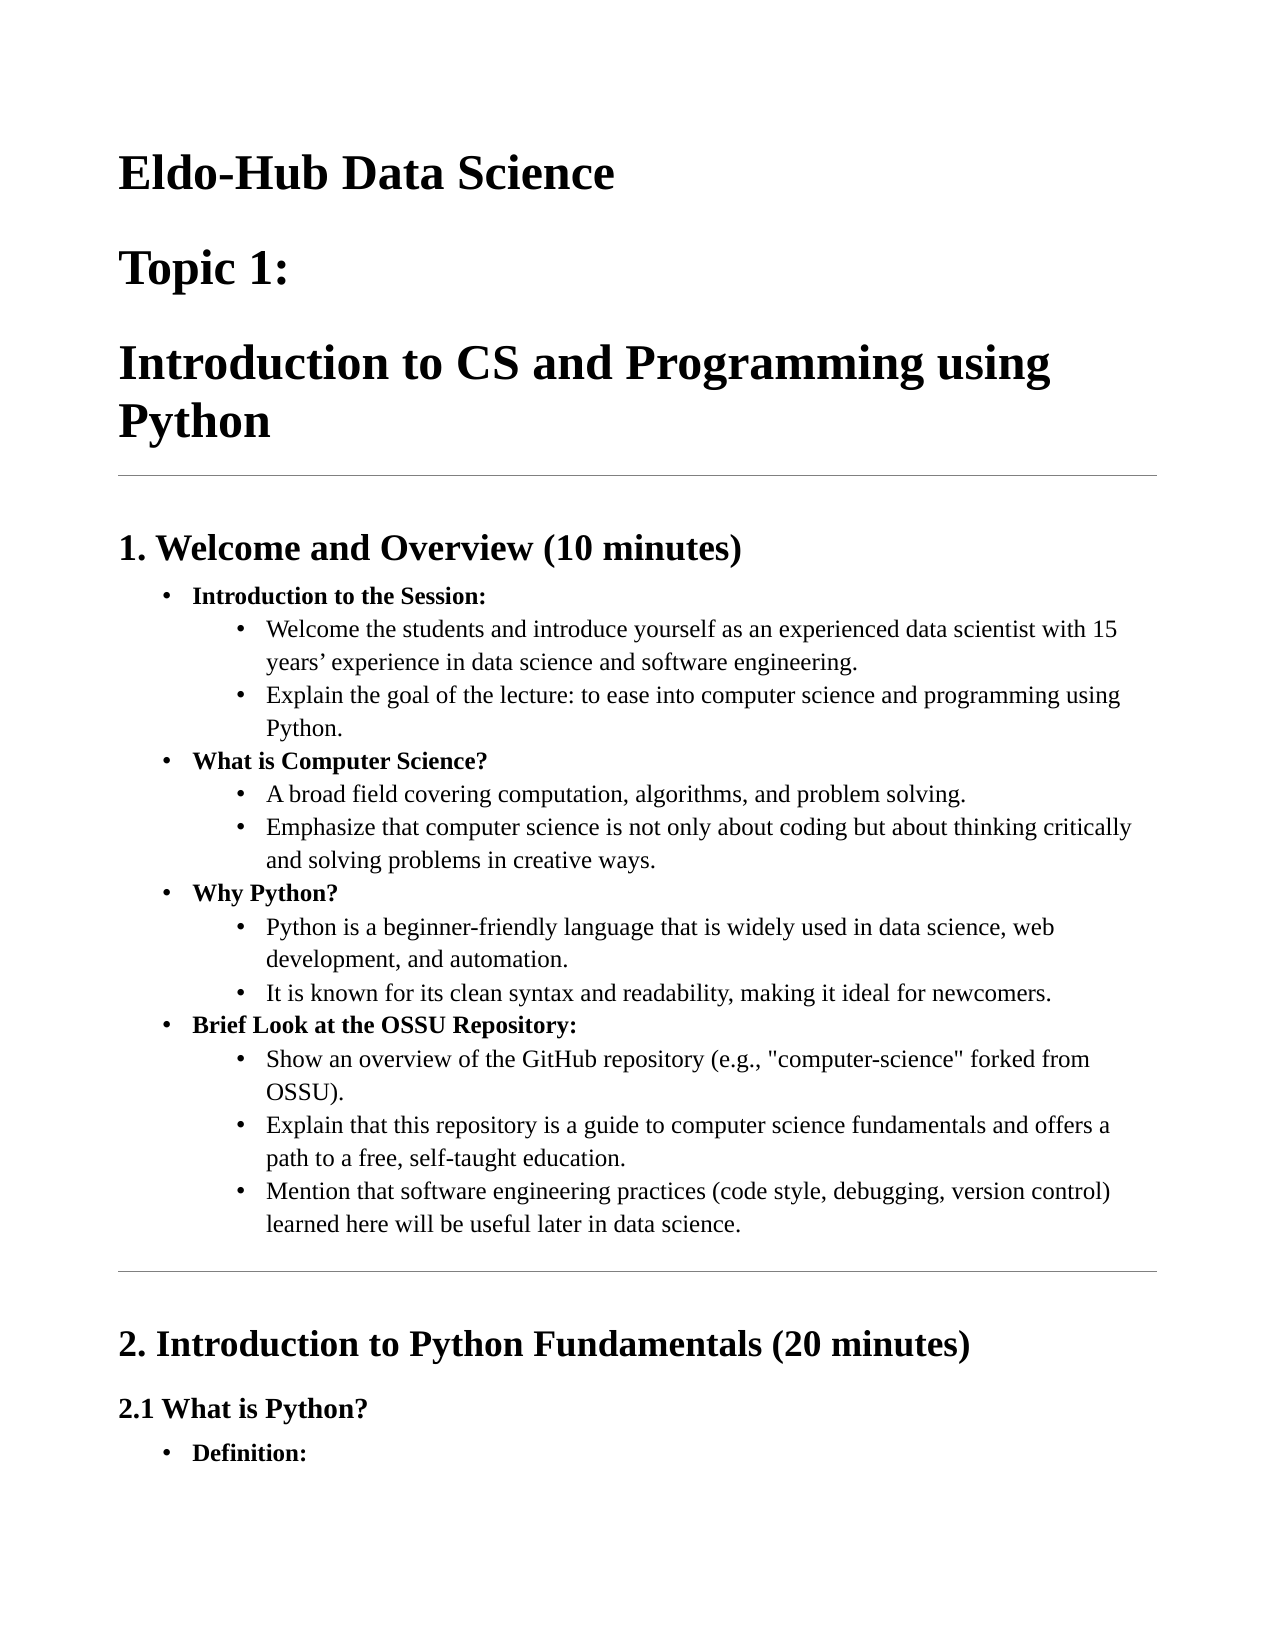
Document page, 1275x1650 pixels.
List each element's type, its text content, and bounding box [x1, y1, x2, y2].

list Why Python? [162, 878, 1157, 907]
list Definition: [162, 1438, 1157, 1466]
list Welcome the students and introduce yourself as an experienced data scientist with 15 years’ experience in data science and software engineering. [236, 614, 1157, 676]
list Python is a beginner-friendly language that is widely used in data science, web development, and automation. [236, 912, 1157, 973]
list Introduction to the Session: [162, 581, 1157, 610]
list It is known for its clean syntax and readability, making it ideal for newcomers. [236, 978, 1157, 1006]
list Explain that this repository is a guide to computer science fundamentals and offers a path to a free, self-taught education. [236, 1110, 1157, 1171]
subtitle 2.1 What is Python? [118, 1392, 1157, 1425]
list Emphasize that computer science is not only about coding but about thinking critically and solving problems in creative ways. [236, 812, 1157, 874]
subtitle Introduction to CS and Programming using Python [118, 333, 1157, 448]
list A broad field covering computation, algorithms, and problem solving. [236, 779, 1157, 808]
list What is Computer Science? [162, 746, 1157, 775]
subtitle 2. Introduction to Python Fundamentals (20 minutes) [118, 1321, 1157, 1364]
subtitle Eldo-Hub Data Science [118, 143, 1157, 201]
subtitle Topic 1: [118, 238, 1157, 296]
list Brief Look at the OSSU Repository: [162, 1011, 1157, 1039]
subtitle 1. Welcome and Overview (10 minutes) [118, 526, 1157, 569]
list Mention that software engineering practices (code style, debugging, version control) learned here will be useful later in data science. [236, 1176, 1157, 1237]
list Explain the goal of the lecture: to ease into computer science and programming using Python. [236, 680, 1157, 742]
list Show an overview of the GitHub repository (e.g., "computer-science" forked from OSSU). [236, 1044, 1157, 1105]
